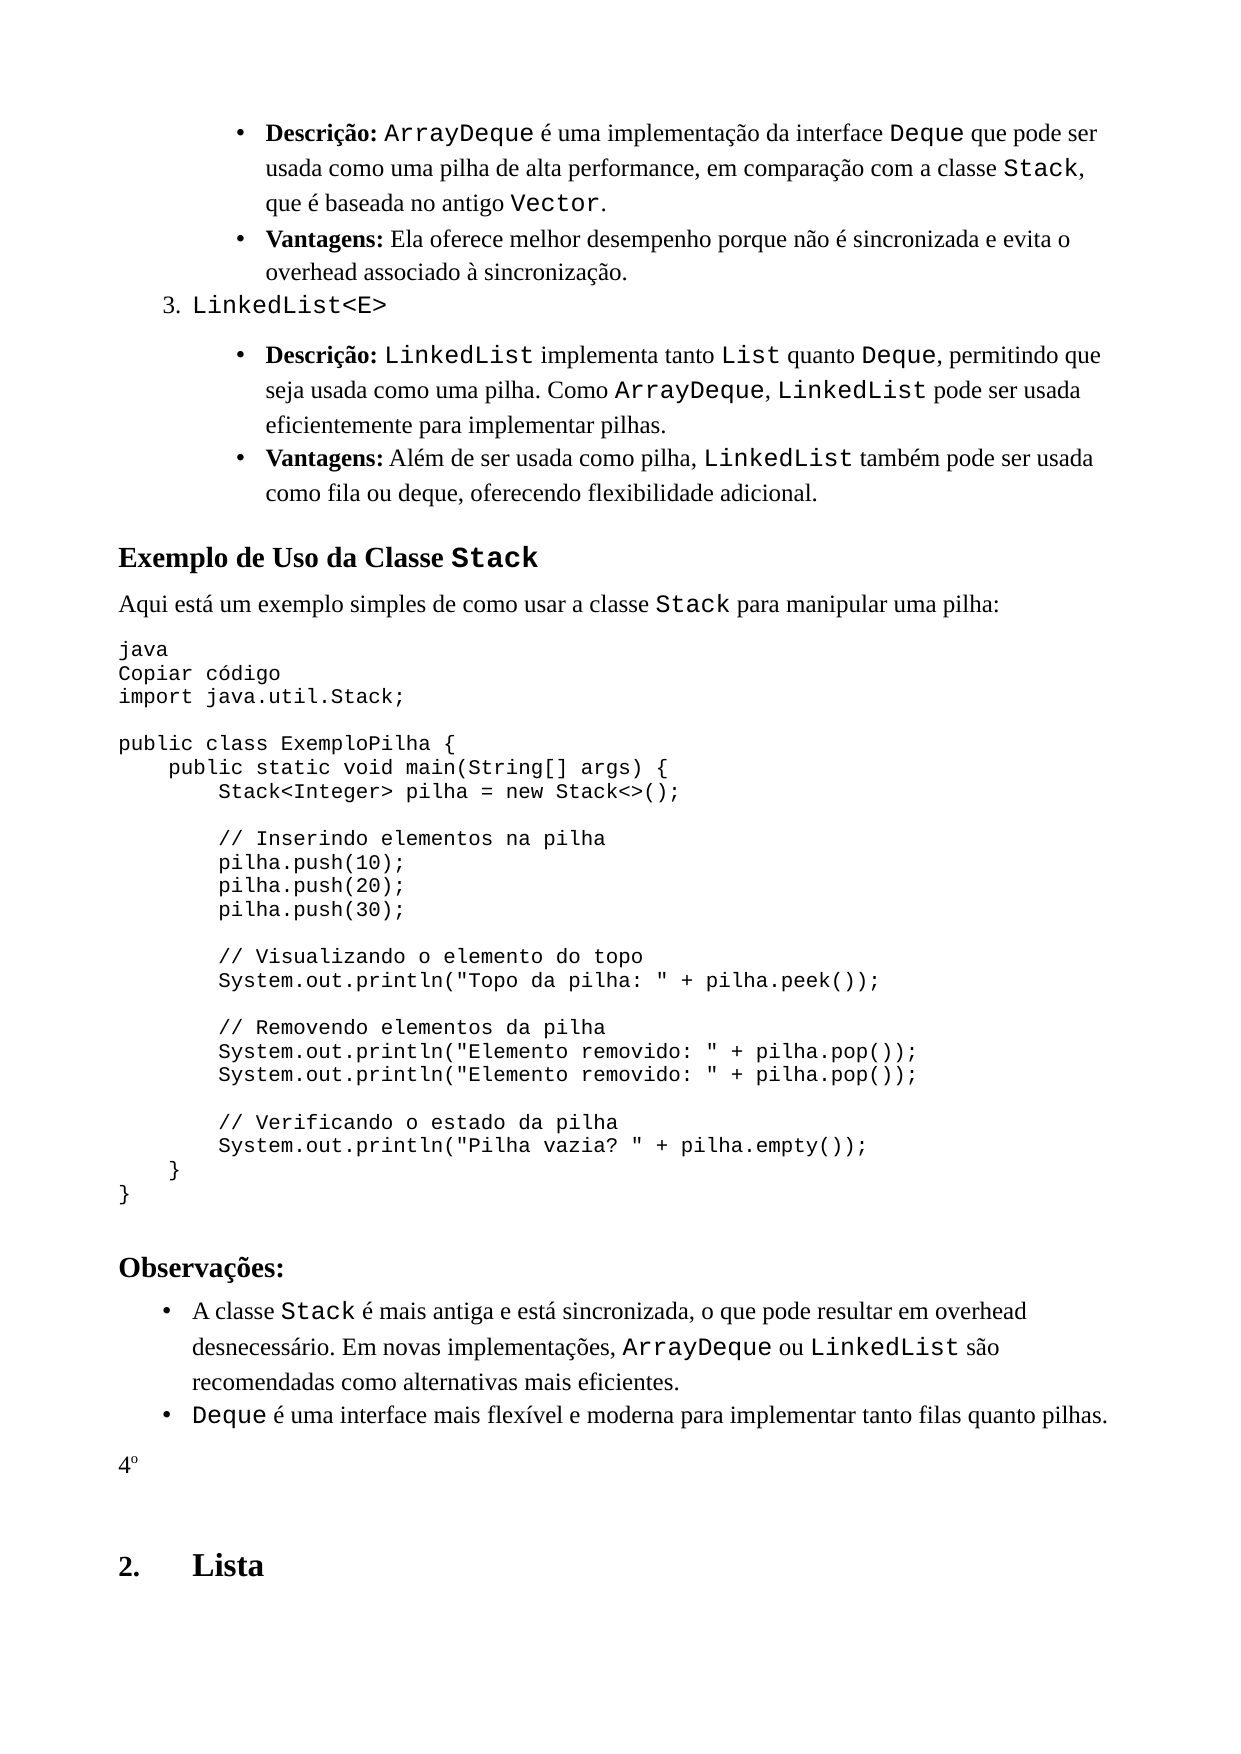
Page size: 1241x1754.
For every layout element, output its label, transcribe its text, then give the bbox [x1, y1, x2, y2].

text System.out.println("Elemento removido: " + pilha.pop()); [118, 1041, 1122, 1064]
text // Inserindo elementos na pilha [118, 828, 1122, 852]
text // Verificando o estado da pilha [118, 1112, 1122, 1135]
text Copiar código [118, 662, 1122, 686]
text import java.util.Stack; [118, 686, 1122, 710]
text // Removendo elementos da pilha [118, 1017, 1122, 1041]
text public static void main(String[] args) { [118, 757, 1122, 781]
text 4o [118, 1450, 1122, 1478]
text System.out.println("Elemento removido: " + pilha.pop()); [118, 1064, 1122, 1088]
text // Visualizando o elemento do topo [118, 946, 1122, 970]
text 2. Lista [118, 1545, 1122, 1583]
text } [118, 1183, 1122, 1206]
list A classe Stack é mais antiga e está sincronizada, o que pode resultar em overhead desnecessário. Em novas implementações, ArrayDeque ou LinkedList são recomendadas como alternativas mais eficientes. [162, 1296, 1122, 1395]
text pilha.push(30); [118, 899, 1122, 923]
text public class ExemploPilha { [118, 733, 1122, 757]
text System.out.println("Pilha vazia? " + pilha.empty()); [118, 1135, 1122, 1159]
text Stack<Integer> pilha = new Stack<>(); [118, 781, 1122, 804]
text pilha.push(20); [118, 875, 1122, 899]
list Vantagens: Ela oferece melhor desempenho porque não é sincronizada e evita o overhead associado à sincronização. [236, 224, 1122, 286]
list Vantagens: Além de ser usada como pilha, LinkedList também pode ser usada como fila ou deque, oferecendo flexibilidade adicional. [236, 443, 1122, 507]
text java [118, 639, 1122, 662]
text pilha.push(10); [118, 852, 1122, 875]
text System.out.println("Topo da pilha: " + pilha.peek()); [118, 970, 1122, 993]
text Aqui está um exemplo simples de como usar a classe Stack para manipular uma pilha: [118, 589, 1122, 620]
list LinkedList<E> [162, 290, 1122, 321]
text } [118, 1159, 1122, 1183]
list Descrição: ArrayDeque é uma implementação da interface Deque que pode ser usada como uma pilha de alta performance, em comparação com a classe Stack, que é baseada no antigo Vector. [236, 118, 1122, 219]
subtitle Exemplo de Uso da Classe Stack [118, 540, 1122, 576]
list Deque é uma interface mais flexível e moderna para implementar tanto filas quanto pilhas. [162, 1400, 1122, 1431]
list Descrição: LinkedList implementa tanto List quanto Deque, permitindo que seja usada como uma pilha. Como ArrayDeque, LinkedList pode ser usada eficientemente para implementar pilhas. [236, 340, 1122, 439]
subtitle Observações: [118, 1250, 1122, 1284]
